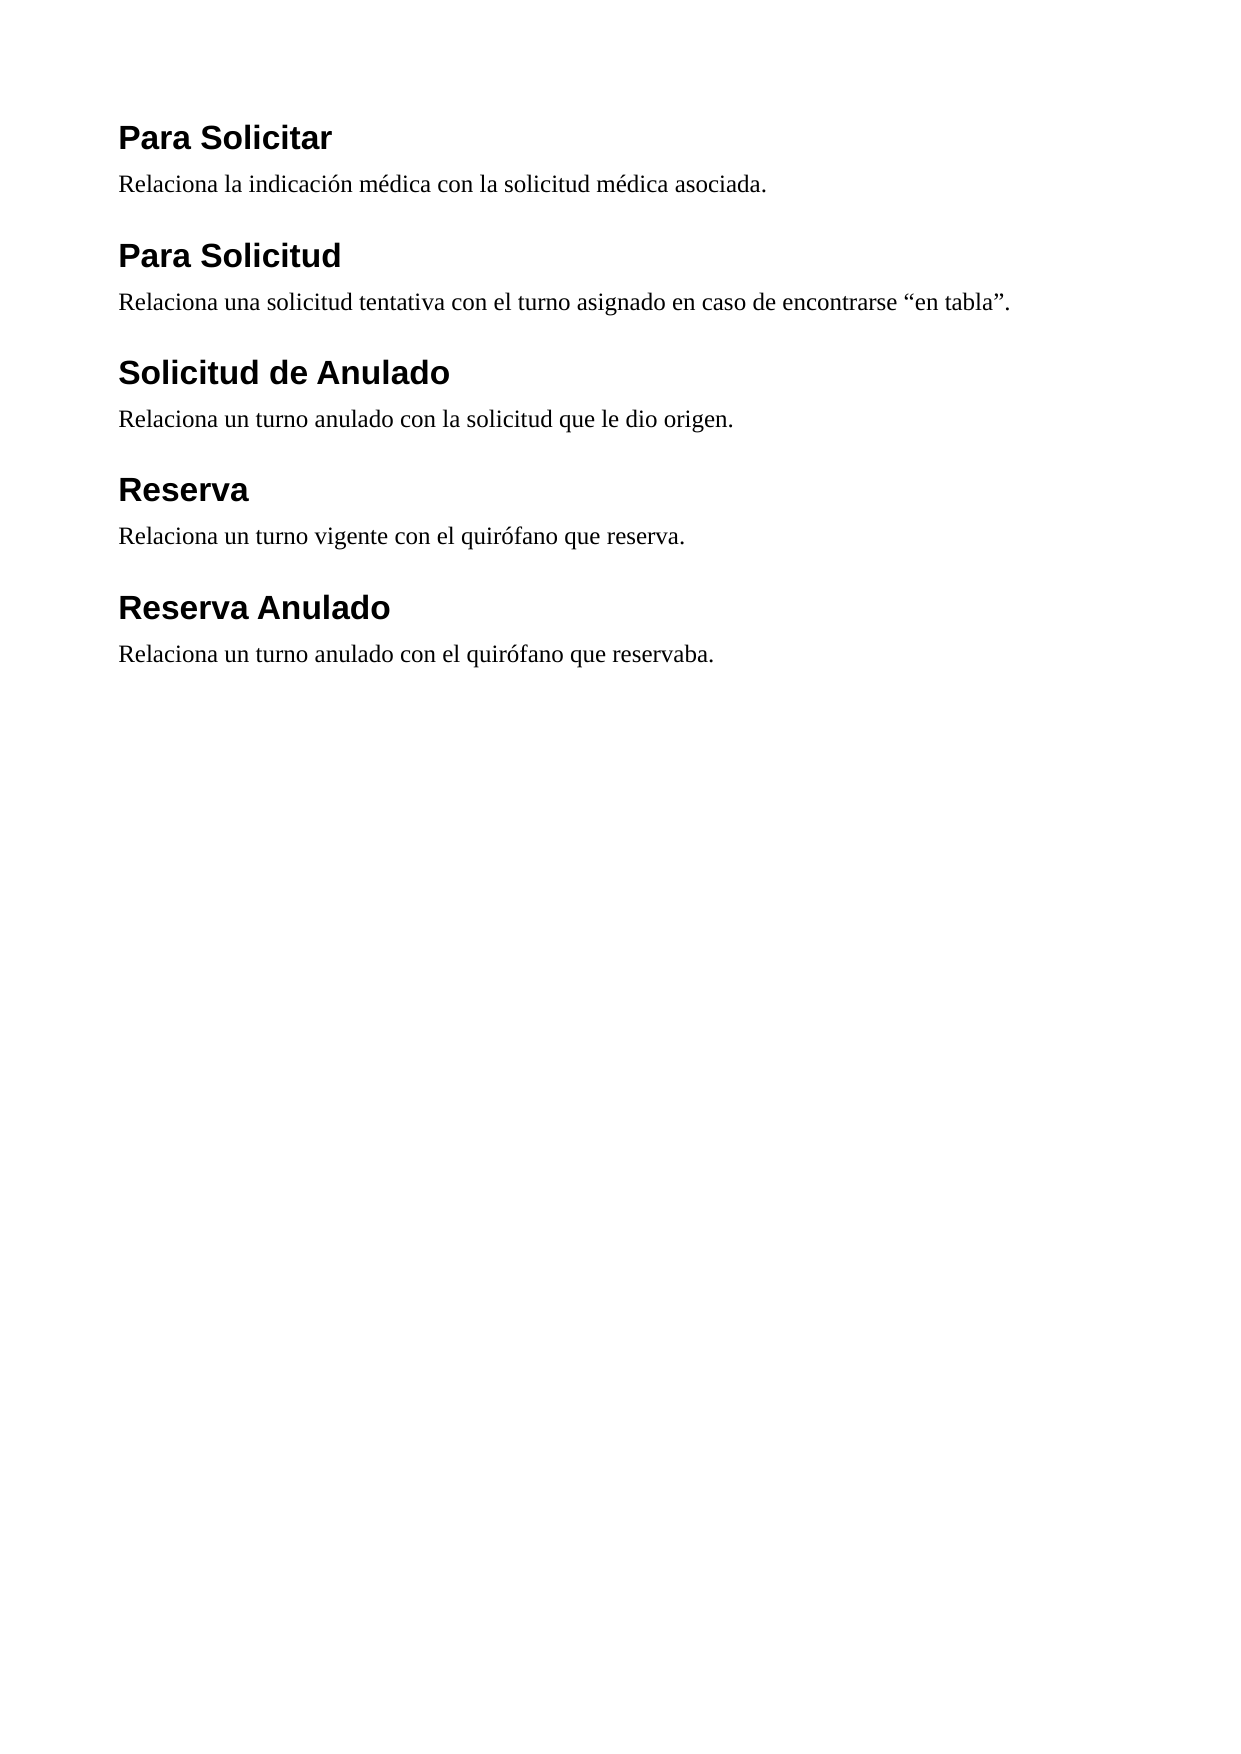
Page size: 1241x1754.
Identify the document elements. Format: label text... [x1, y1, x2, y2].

text Relaciona la indicación médica con la solicitud médica asociada. [118, 169, 1122, 198]
subtitle Reserva [118, 470, 1122, 509]
subtitle Para Solicitar [118, 118, 1122, 157]
subtitle Para Solicitud [118, 236, 1122, 274]
text Relaciona una solicitud tentativa con el turno asignado en caso de encontrarse “en tabla”. [118, 287, 1122, 315]
text Relaciona un turno anulado con la solicitud que le dio origen. [118, 404, 1122, 433]
subtitle Solicitud de Anulado [118, 353, 1122, 392]
subtitle Reserva Anulado [118, 588, 1122, 626]
text Relaciona un turno vigente con el quirófano que reserva. [118, 521, 1122, 550]
text Relaciona un turno anulado con el quirófano que reservaba. [118, 639, 1122, 668]
